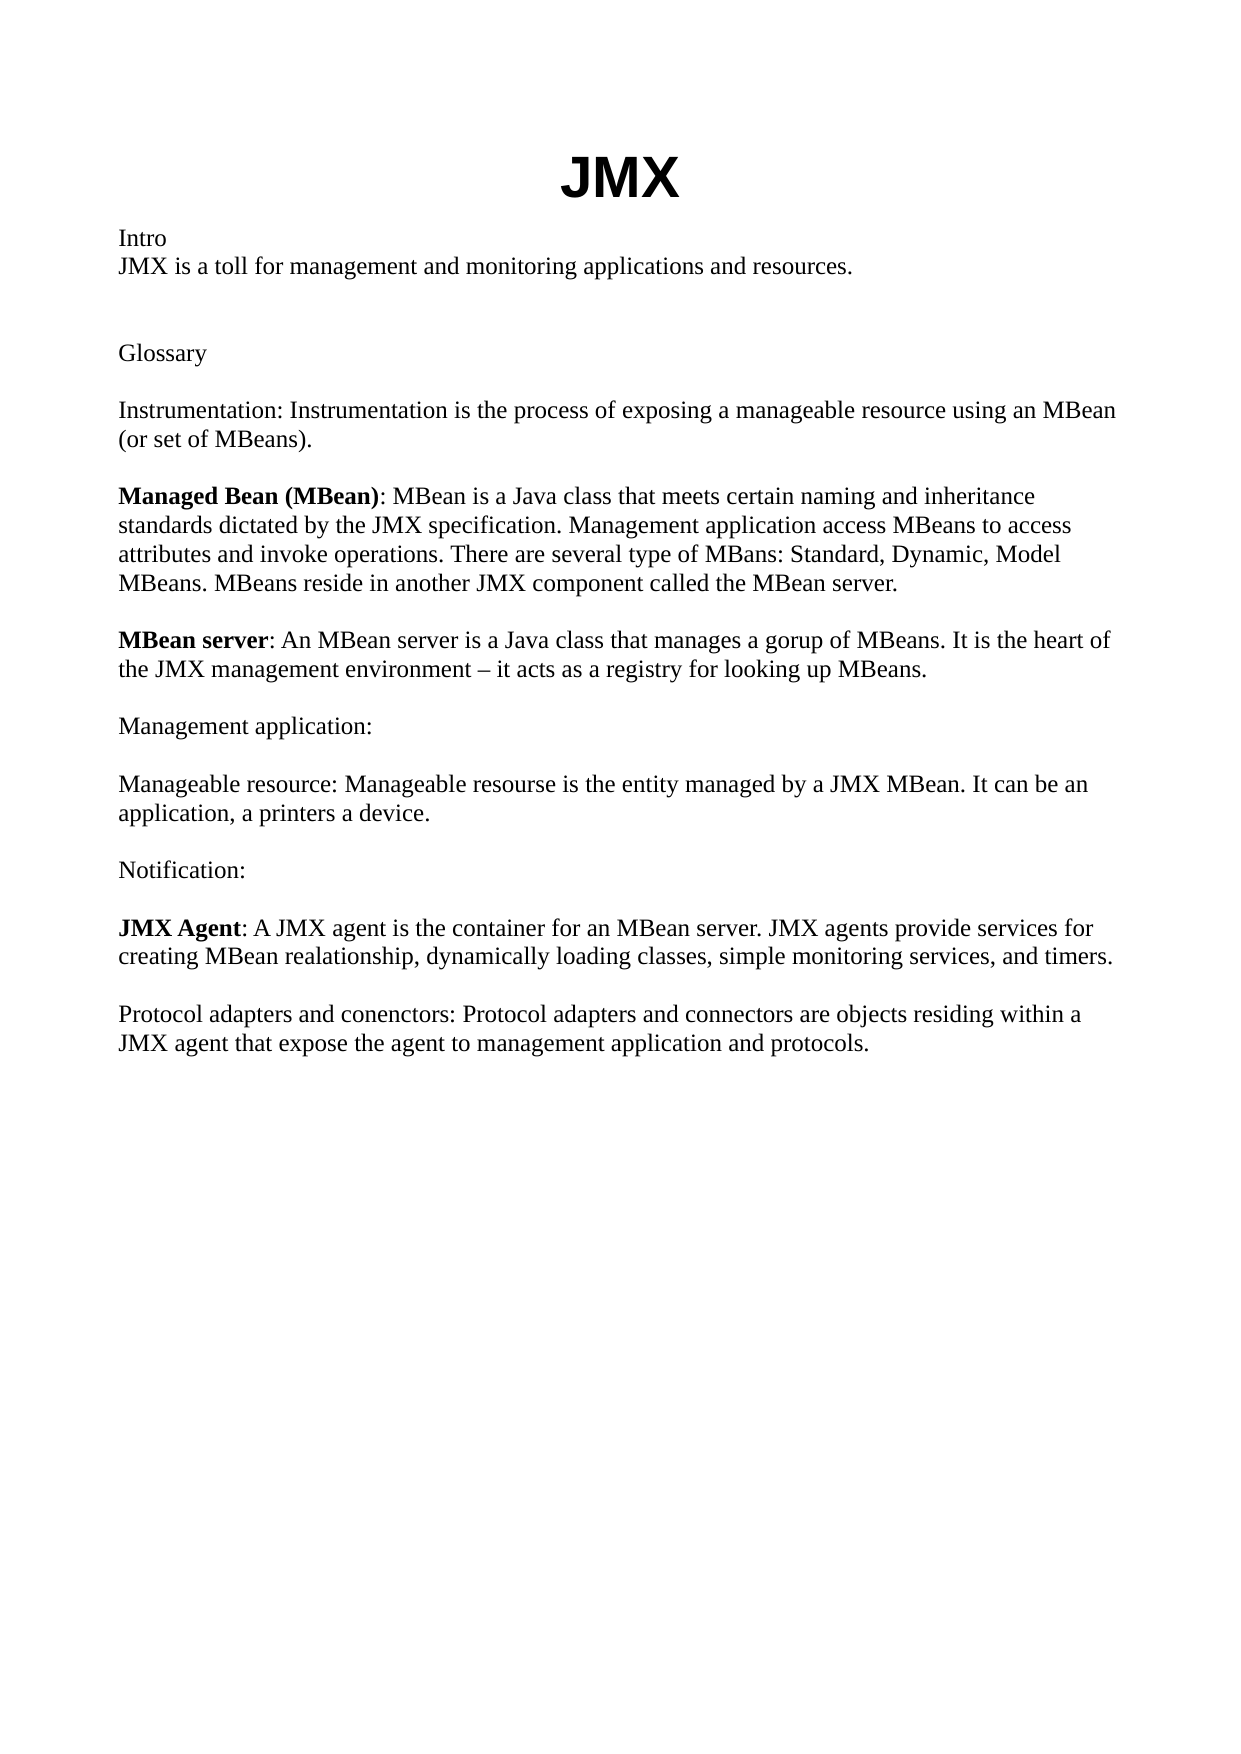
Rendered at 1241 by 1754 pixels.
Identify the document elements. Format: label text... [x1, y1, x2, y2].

text Managed Bean (MBean): MBean is a Java class that meets certain naming and inheritance standards dictated by the JMX specification. Management application access MBeans to access attributes and invoke operations. There are several type of MBans: Standard, Dynamic, Model MBeans. MBeans reside in another JMX component called the MBean server. [118, 481, 1122, 596]
text JMX is a toll for management and monitoring applications and resources. [118, 251, 1122, 280]
title JMX [118, 143, 1122, 210]
text Management application: [118, 711, 1122, 740]
text Protocol adapters and conenctors: Protocol adapters and connectors are objects residing within a JMX agent that expose the agent to management application and protocols. [118, 999, 1122, 1056]
text Manageable resource: Manageable resourse is the entity managed by a JMX MBean. It can be an application, a printers a device. [118, 769, 1122, 826]
text Intro [118, 223, 1122, 251]
text Instrumentation: Instrumentation is the process of exposing a manageable resource using an MBean (or set of MBeans). [118, 395, 1122, 453]
text JMX Agent: A JMX agent is the container for an MBean server. JMX agents provide services for creating MBean realationship, dynamically loading classes, simple monitoring services, and timers. [118, 913, 1122, 970]
text MBean server: An MBean server is a Java class that manages a gorup of MBeans. It is the heart of the JMX management environment – it acts as a registry for looking up MBeans. [118, 625, 1122, 683]
text Glossary [118, 338, 1122, 366]
text Notification: [118, 855, 1122, 884]
